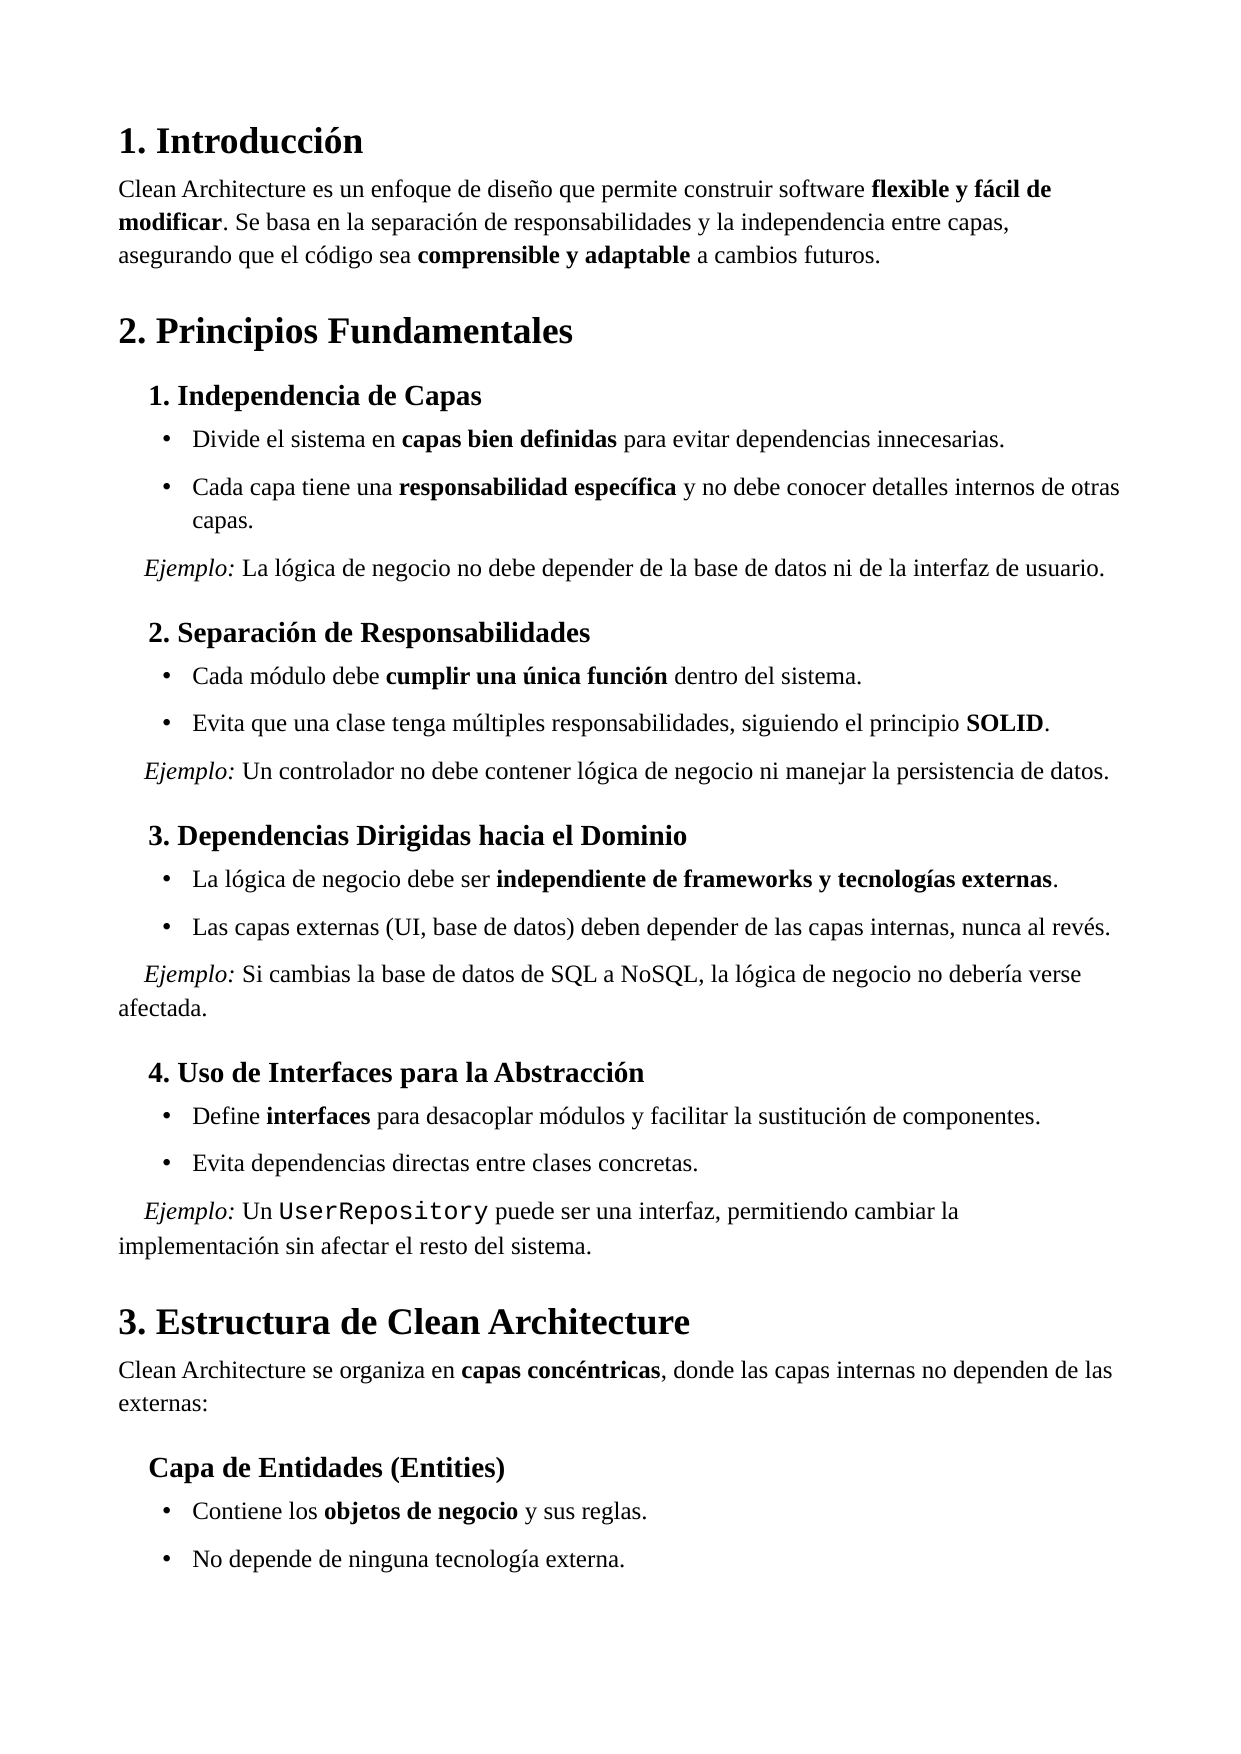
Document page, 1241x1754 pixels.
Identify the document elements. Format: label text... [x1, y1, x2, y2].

subtitle 🔹 2. Separación de Responsabilidades [118, 615, 1122, 648]
subtitle 🔹 3. Dependencias Dirigidas hacia el Dominio [118, 818, 1122, 852]
subtitle 🔹 4. Uso de Interfaces para la Abstracción [118, 1055, 1122, 1088]
subtitle 2. Principios Fundamentales [118, 308, 1122, 351]
list Define interfaces para desacoplar módulos y facilitar la sustitución de componentes. [162, 1101, 1122, 1129]
text 📌 Ejemplo: Si cambias la base de datos de SQL a NoSQL, la lógica de negocio no debería verse afectada. [118, 959, 1122, 1021]
list Las capas externas (UI, base de datos) deben depender de las capas internas, nunca al revés. [162, 912, 1122, 941]
list Cada módulo debe cumplir una única función dentro del sistema. [162, 661, 1122, 690]
list Evita que una clase tenga múltiples responsabilidades, siguiendo el principio SOLID. [162, 708, 1122, 737]
text 📌 Ejemplo: Un UserRepository puede ser una interfaz, permitiendo cambiar la implementación sin afectar el resto del sistema. [118, 1196, 1122, 1260]
text Clean Architecture es un enfoque de diseño que permite construir software flexible y fácil de modificar. Se basa en la separación de responsabilidades y la independencia entre capas, asegurando que el código sea comprensible y adaptable a cambios futuros. [118, 174, 1122, 268]
list Divide el sistema en capas bien definidas para evitar dependencias innecesarias. [162, 424, 1122, 453]
text 📌 Ejemplo: Un controlador no debe contener lógica de negocio ni manejar la persistencia de datos. [118, 756, 1122, 785]
list La lógica de negocio debe ser independiente de frameworks y tecnologías externas. [162, 864, 1122, 893]
text Clean Architecture se organiza en capas concéntricas, donde las capas internas no dependen de las externas: [118, 1355, 1122, 1417]
text 📌 Ejemplo: La lógica de negocio no debe depender de la base de datos ni de la interfaz de usuario. [118, 553, 1122, 581]
list Evita dependencias directas entre clases concretas. [162, 1148, 1122, 1177]
subtitle 🔹 1. Independencia de Capas [118, 378, 1122, 412]
list No depende de ninguna tecnología externa. [162, 1544, 1122, 1573]
list Cada capa tiene una responsabilidad específica y no debe conocer detalles internos de otras capas. [162, 472, 1122, 534]
subtitle 🔸 Capa de Entidades (Entities) [118, 1450, 1122, 1484]
subtitle 1. Introducción [118, 118, 1122, 161]
list Contiene los objetos de negocio y sus reglas. [162, 1496, 1122, 1525]
subtitle 3. Estructura de Clean Architecture [118, 1299, 1122, 1343]
